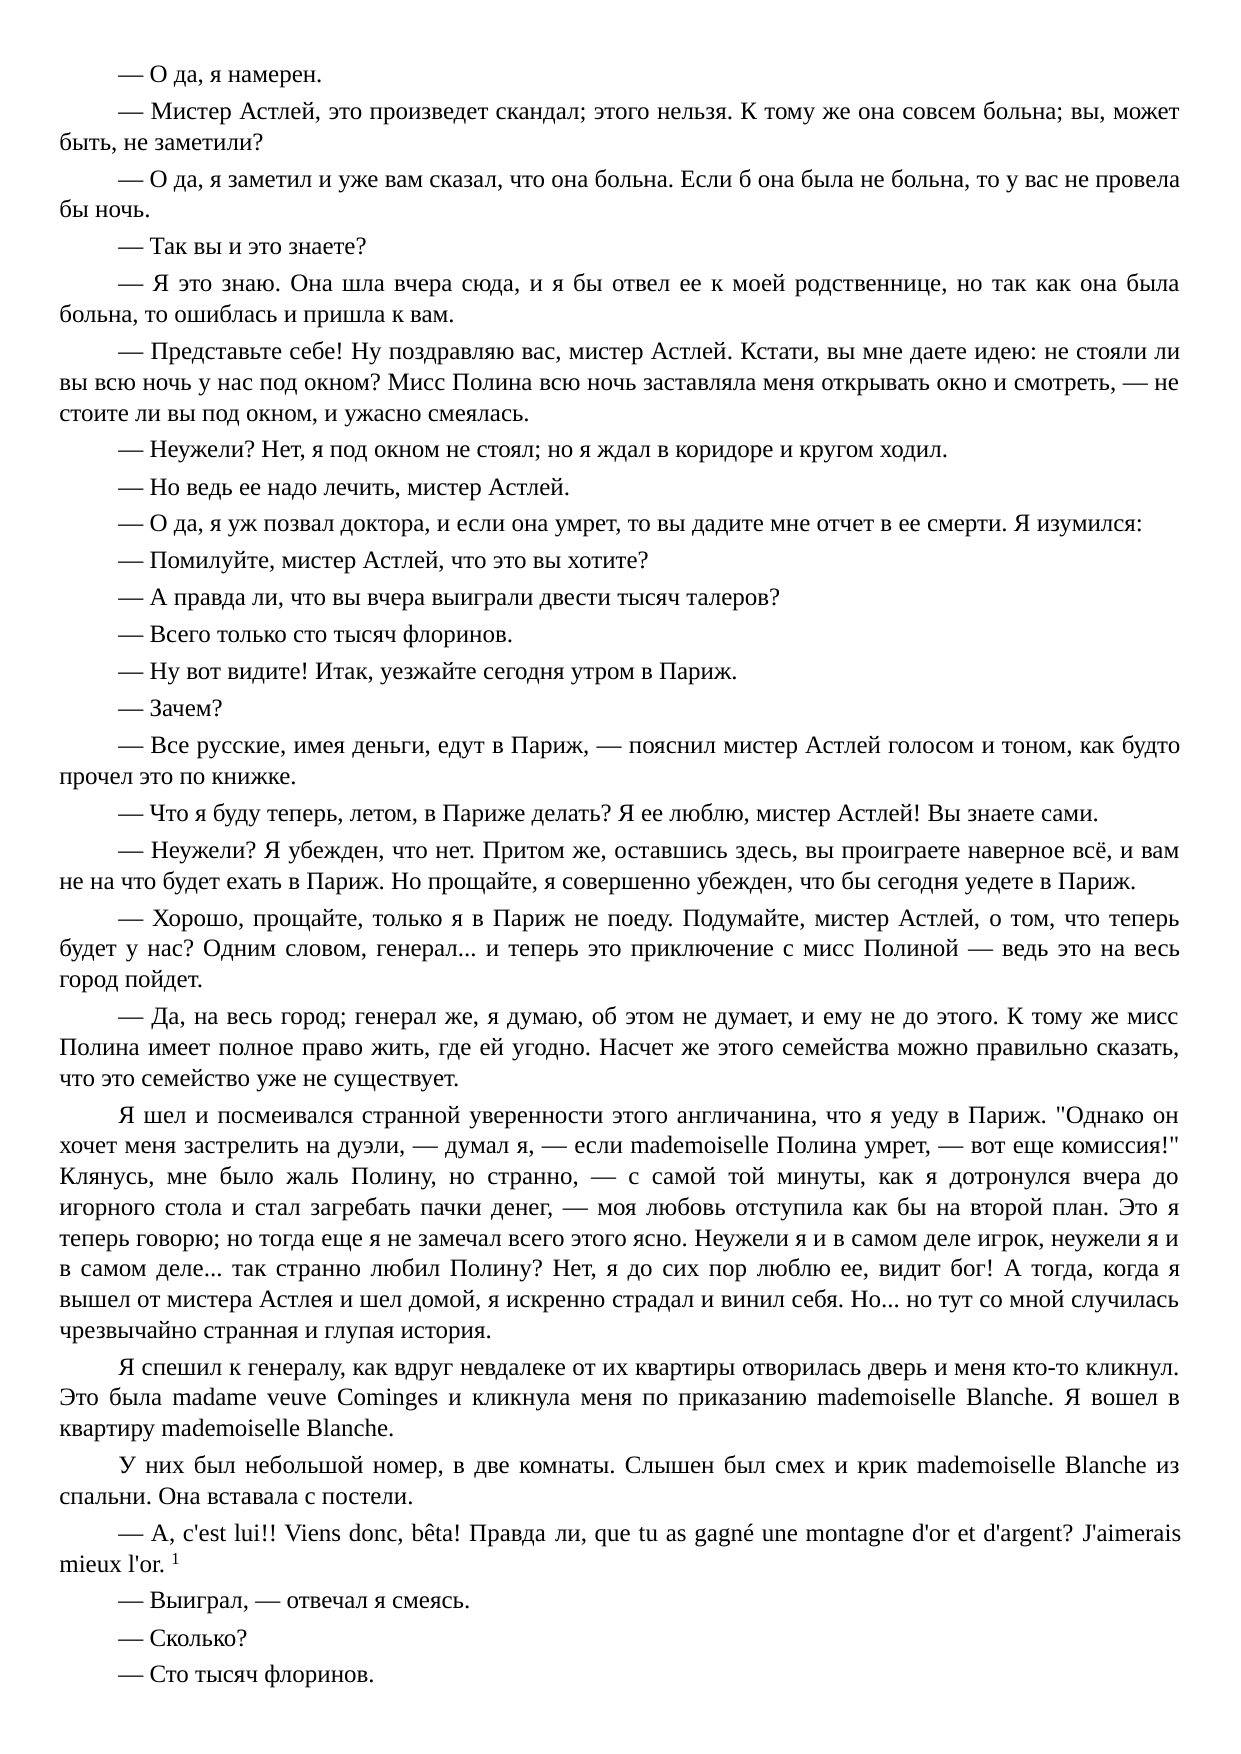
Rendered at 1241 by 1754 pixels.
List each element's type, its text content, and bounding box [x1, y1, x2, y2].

text Я спешил к генералу, как вдруг невдалеке от их квартиры отворилась дверь и меня кто-то кликнул. Это была madame veuve Cominges и кликнула меня по приказанию mademoiselle Blanche. Я вошел в квартиру mademoiselle Blanche. [59, 1352, 1181, 1442]
text — Хорошо, прощайте, только я в Париж не поеду. Подумайте, мистер Астлей, о том, что теперь будет у нас? Одним словом, генерал... и теперь это приключение с мисс Полиной — ведь это на весь город пойдет. [59, 903, 1181, 993]
text — А правда ли, что вы вчера выиграли двести тысяч талеров? [59, 582, 1181, 611]
text — Сколько? [59, 1623, 1181, 1651]
text — Но ведь ее надо лечить, мистер Астлей. [59, 472, 1181, 500]
text — Выиграл, — отвечал я смеясь. [59, 1586, 1181, 1614]
text — Ну вот видите! Итак, уезжайте сегодня утром в Париж. [59, 656, 1181, 685]
text — Все русские, имея деньги, едут в Париж, — пояснил мистер Астлей голосом и тоном, как будто прочел это по книжке. [59, 730, 1181, 790]
text — Сто тысяч флоринов. [59, 1659, 1181, 1688]
text — Представьте себе! Ну поздравляю вас, мистер Астлей. Кстати, вы мне даете идею: не стояли ли вы всю ночь у нас под окном? Мисс Полина всю ночь заставляла меня открывать окно и смотреть, — не стоите ли вы под окном, и ужасно смеялась. [59, 336, 1181, 426]
text — Помилуйте, мистер Астлей, что это вы хотите? [59, 546, 1181, 574]
text — Я это знаю. Она шла вчера сюда, и я бы отвел ее к моей родственнице, но так как она была больна, то ошиблась и пришла к вам. [59, 268, 1181, 328]
text — Зачем? [59, 693, 1181, 722]
text У них был небольшой номер, в две комнаты. Слышен был смех и крик mademoiselle Blanche из спальни. Она вставала с постели. [59, 1450, 1181, 1510]
text — Что я буду теперь, летом, в Париже делать? Я ее люблю, мистер Астлей! Вы знаете сами. [59, 798, 1181, 827]
text — О да, я намерен. [59, 59, 1181, 88]
text — А, c'est lui!! Viens donc, bêta! Правда ли, que tu as gagné une montagne d'or et d'argent? J'aimerais mieux l'or. 1 [59, 1518, 1181, 1577]
text — О да, я уж позвал доктора, и если она умрет, то вы дадите мне отчет в ее смерти. Я изумился: [59, 508, 1181, 537]
text — Неужели? Я убежден, что нет. Притом же, оставшись здесь, вы проиграете наверное всё, и вам не на что будет ехать в Париж. Но прощайте, я совершенно убежден, что бы сегодня уедете в Париж. [59, 835, 1181, 894]
text — Так вы и это знаете? [59, 231, 1181, 260]
text — Да, на весь город; генерал же, я думаю, об этом не думает, и ему не до этого. К тому же мисс Полина имеет полное право жить, где ей угодно. Насчет же этого семейства можно правильно сказать, что это семейство уже не существует. [59, 1001, 1181, 1091]
text — О да, я заметил и уже вам сказал, что она больна. Если б она была не больна, то у вас не провела бы ночь. [59, 164, 1181, 223]
text — Всего только сто тысяч флоринов. [59, 619, 1181, 648]
text — Неужели? Нет, я под окном не стоял; но я ждал в коридоре и кругом ходил. [59, 434, 1181, 463]
text — Мистер Астлей, это произведет скандал; этого нельзя. К тому же она совсем больна; вы, может быть, не заметили? [59, 96, 1181, 156]
text Я шел и посмеивался странной уверенности этого англичанина, что я уеду в Париж. "Однако он хочет меня застрелить на дуэли, — думал я, — если mademoiselle Полина умрет, — вот еще комиссия!" Клянусь, мне было жаль Полину, но странно, — с самой той минуты, как я дотронулся вчера до игорного стола и стал загребать пачки денег, — моя любовь отступила как бы на второй план. Это я теперь говорю; но тогда еще я не замечал всего этого ясно. Неужели я и в самом деле игрок, неужели я и в самом деле... так странно любил Полину? Нет, я до сих пор люблю ее, видит бог! А тогда, когда я вышел от мистера Астлея и шел домой, я искренно страдал и винил себя. Но... но тут со мной случилась чрезвычайно странная и глупая история. [59, 1100, 1181, 1343]
